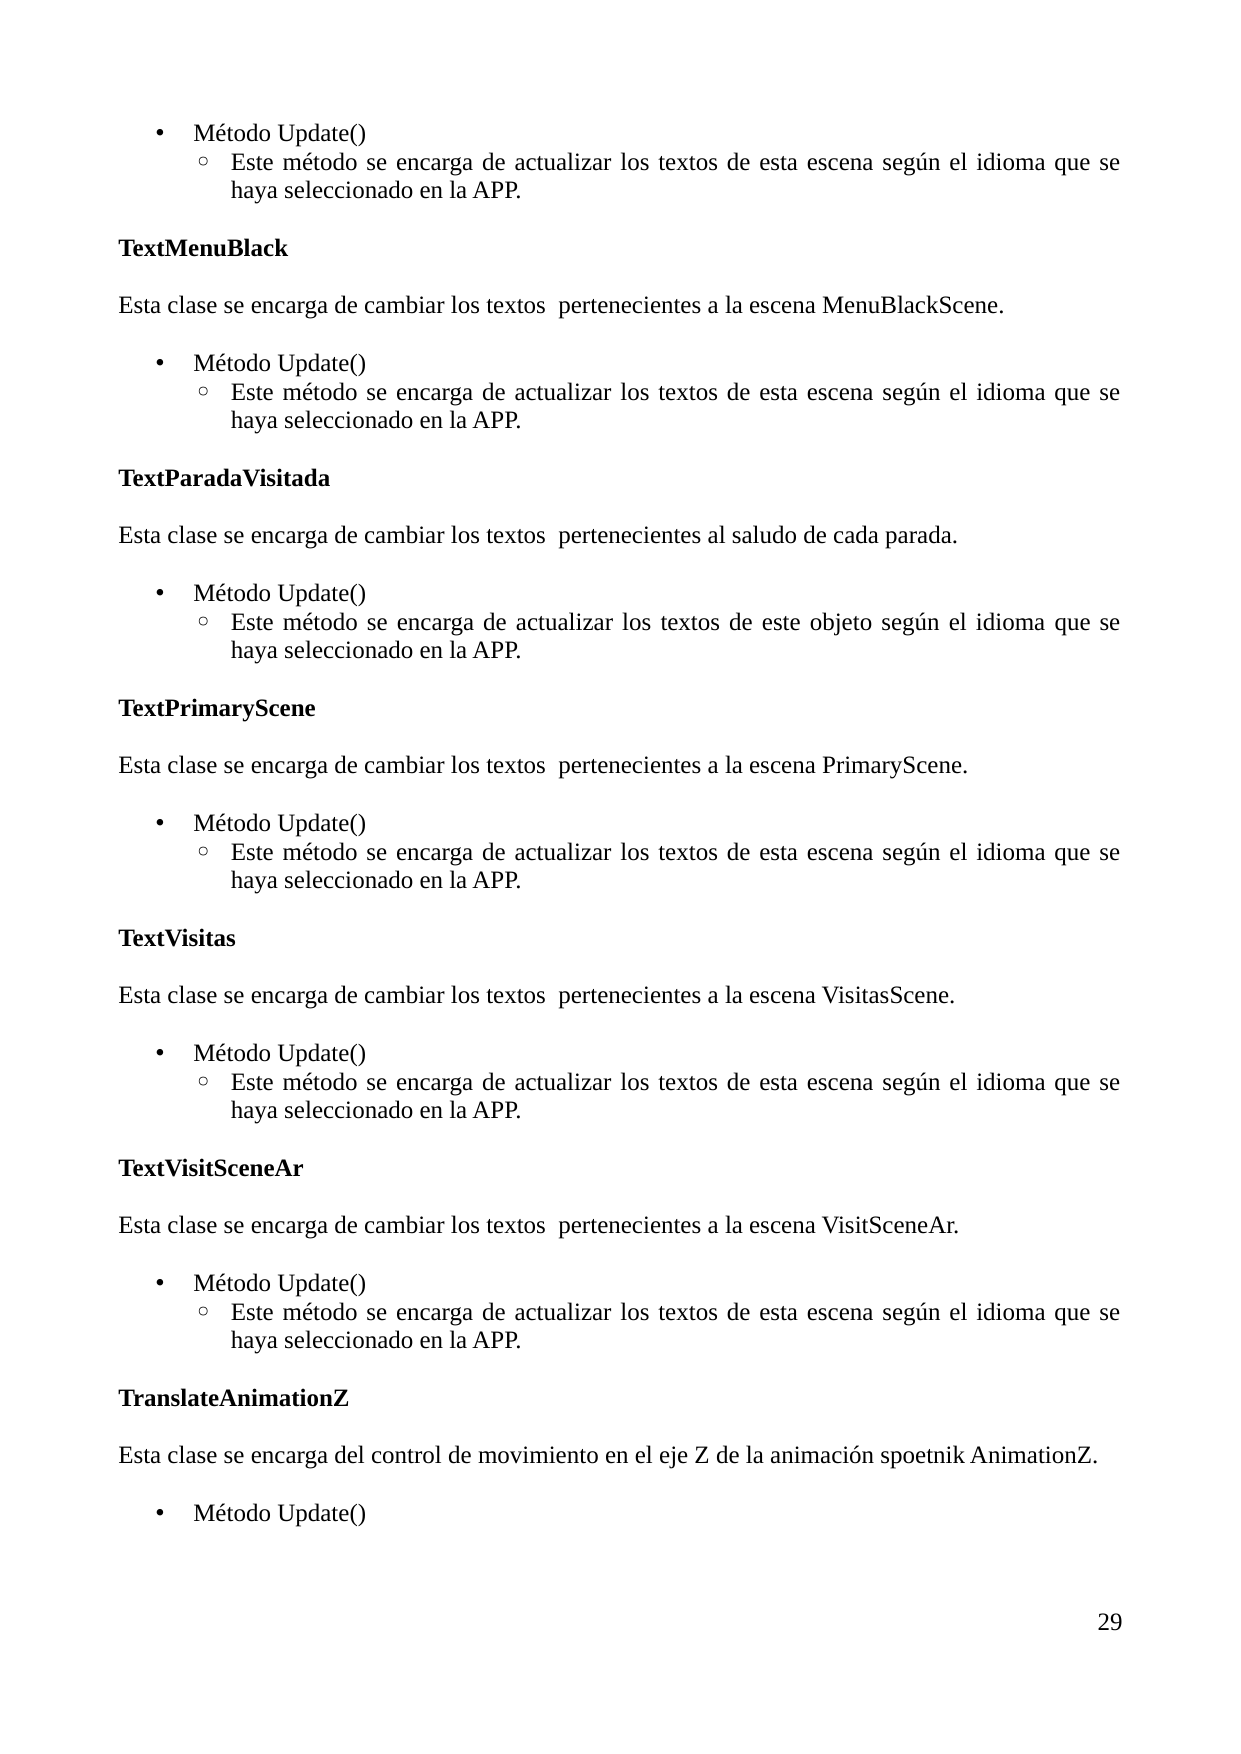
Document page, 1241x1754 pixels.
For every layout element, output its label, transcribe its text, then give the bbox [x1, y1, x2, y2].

list Método Update() [156, 118, 1122, 147]
text Esta clase se encarga de cambiar los textos pertenecientes a la escena VisitSceneAr. [118, 1211, 1122, 1239]
text TextPrimaryScene [118, 693, 1122, 722]
list Método Update() [156, 578, 1122, 607]
list Este método se encarga de actualizar los textos de esta escena según el idioma que se haya seleccionado en la APP. [193, 837, 1122, 894]
list Método Update() [156, 1498, 1122, 1527]
text TranslateAnimationZ [118, 1383, 1122, 1412]
list Este método se encarga de actualizar los textos de esta escena según el idioma que se haya seleccionado en la APP. [193, 1067, 1122, 1124]
list Método Update() [156, 1268, 1122, 1297]
text Esta clase se encarga de cambiar los textos pertenecientes a la escena MenuBlackScene. [118, 291, 1122, 319]
list Método Update() [156, 348, 1122, 377]
text Esta clase se encarga del control de movimiento en el eje Z de la animación spoetnik AnimationZ. [118, 1441, 1122, 1469]
text Esta clase se encarga de cambiar los textos pertenecientes a la escena VisitasScene. [118, 981, 1122, 1009]
text TextVisitas [118, 923, 1122, 952]
list Método Update() [156, 808, 1122, 837]
list Este método se encarga de actualizar los textos de esta escena según el idioma que se haya seleccionado en la APP. [193, 377, 1122, 434]
text TextMenuBlack [118, 233, 1122, 262]
text TextParadaVisitada [118, 463, 1122, 492]
text Esta clase se encarga de cambiar los textos pertenecientes a la escena PrimaryScene. [118, 751, 1122, 779]
text TextVisitSceneAr [118, 1153, 1122, 1182]
text Esta clase se encarga de cambiar los textos pertenecientes al saludo de cada parada. [118, 521, 1122, 549]
list Este método se encarga de actualizar los textos de este objeto según el idioma que se haya seleccionado en la APP. [193, 607, 1122, 664]
list Este método se encarga de actualizar los textos de esta escena según el idioma que se haya seleccionado en la APP. [193, 147, 1122, 204]
list Método Update() [156, 1038, 1122, 1067]
list Este método se encarga de actualizar los textos de esta escena según el idioma que se haya seleccionado en la APP. [193, 1297, 1122, 1354]
